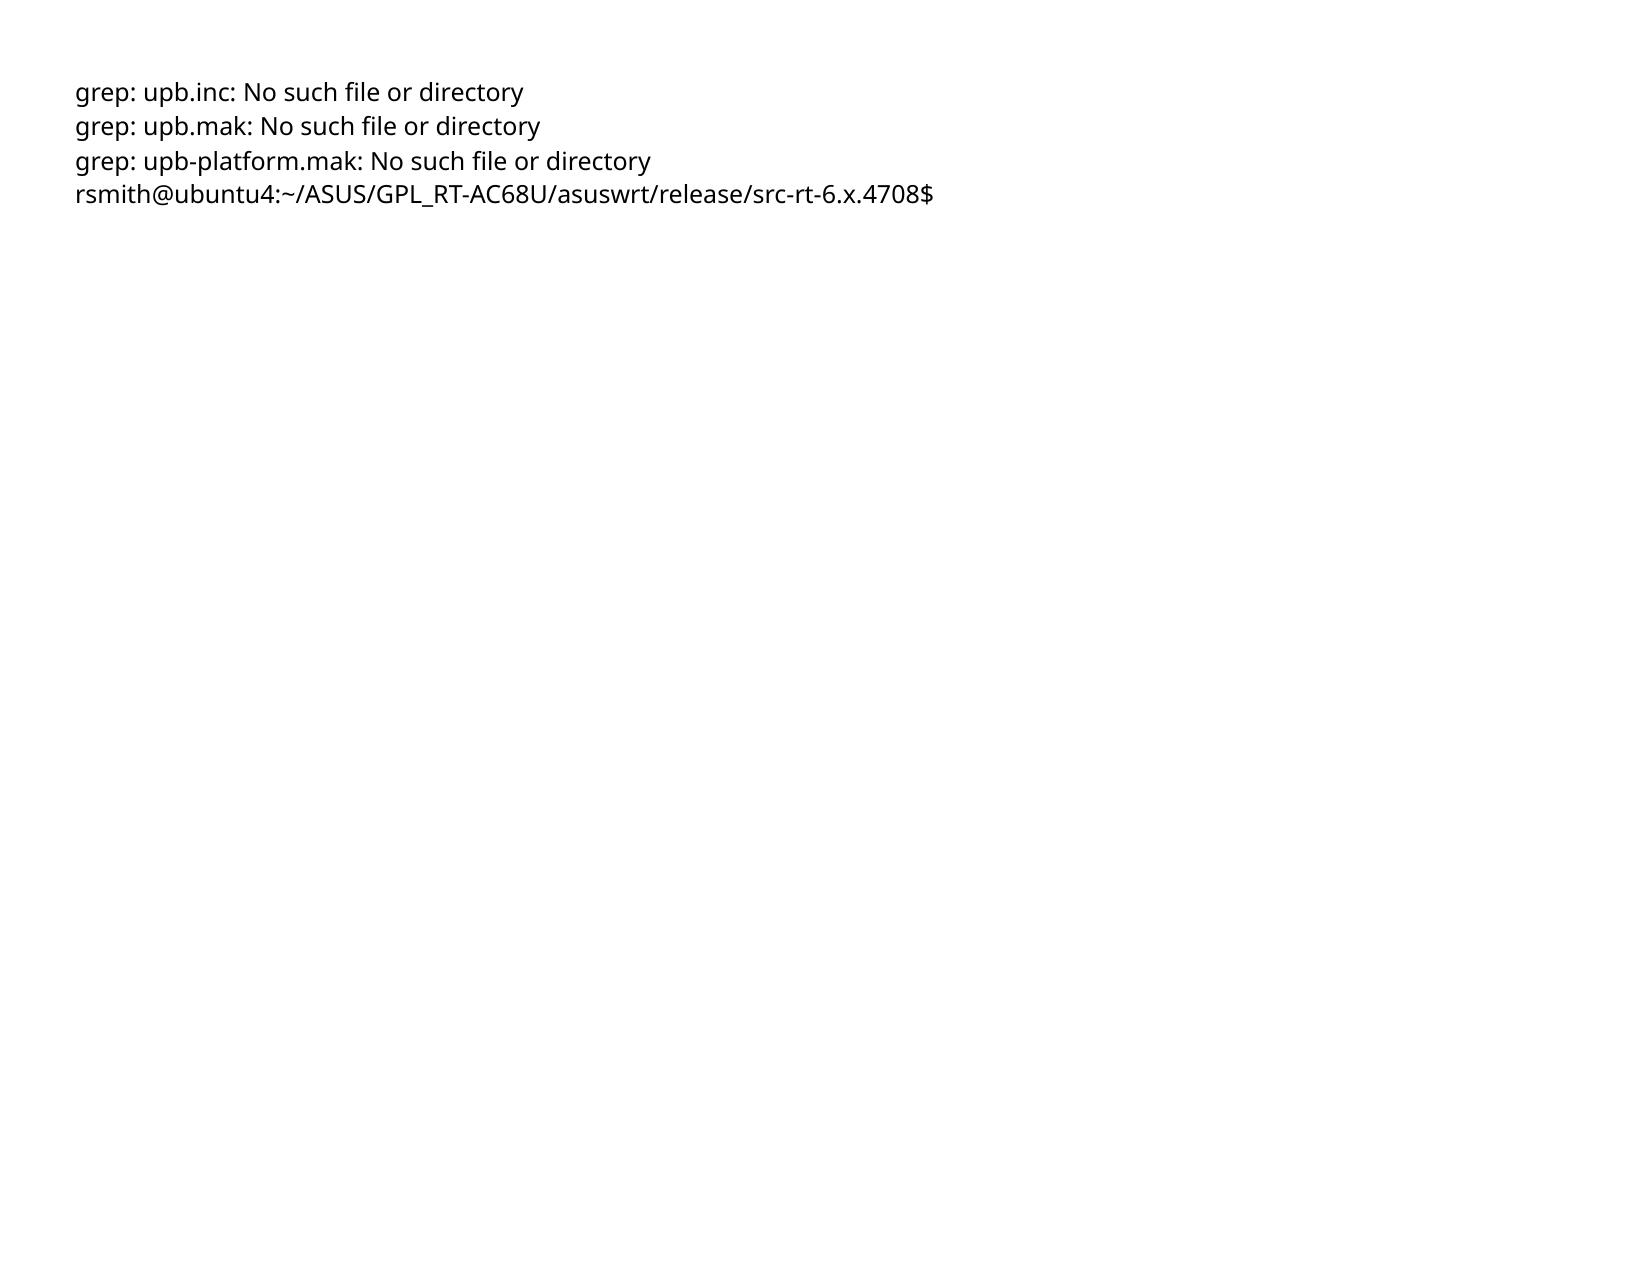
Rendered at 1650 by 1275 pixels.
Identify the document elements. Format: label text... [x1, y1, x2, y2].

text rsmith@ubuntu4:~/ASUS/GPL_RT-AC68U/asuswrt/release/src-rt-6.x.4708$ [75, 177, 1575, 211]
text grep: upb.mak: No such file or directory [75, 109, 1575, 143]
text grep: upb.inc: No such file or directory [75, 75, 1575, 109]
text grep: upb-platform.mak: No such file or directory [75, 143, 1575, 177]
